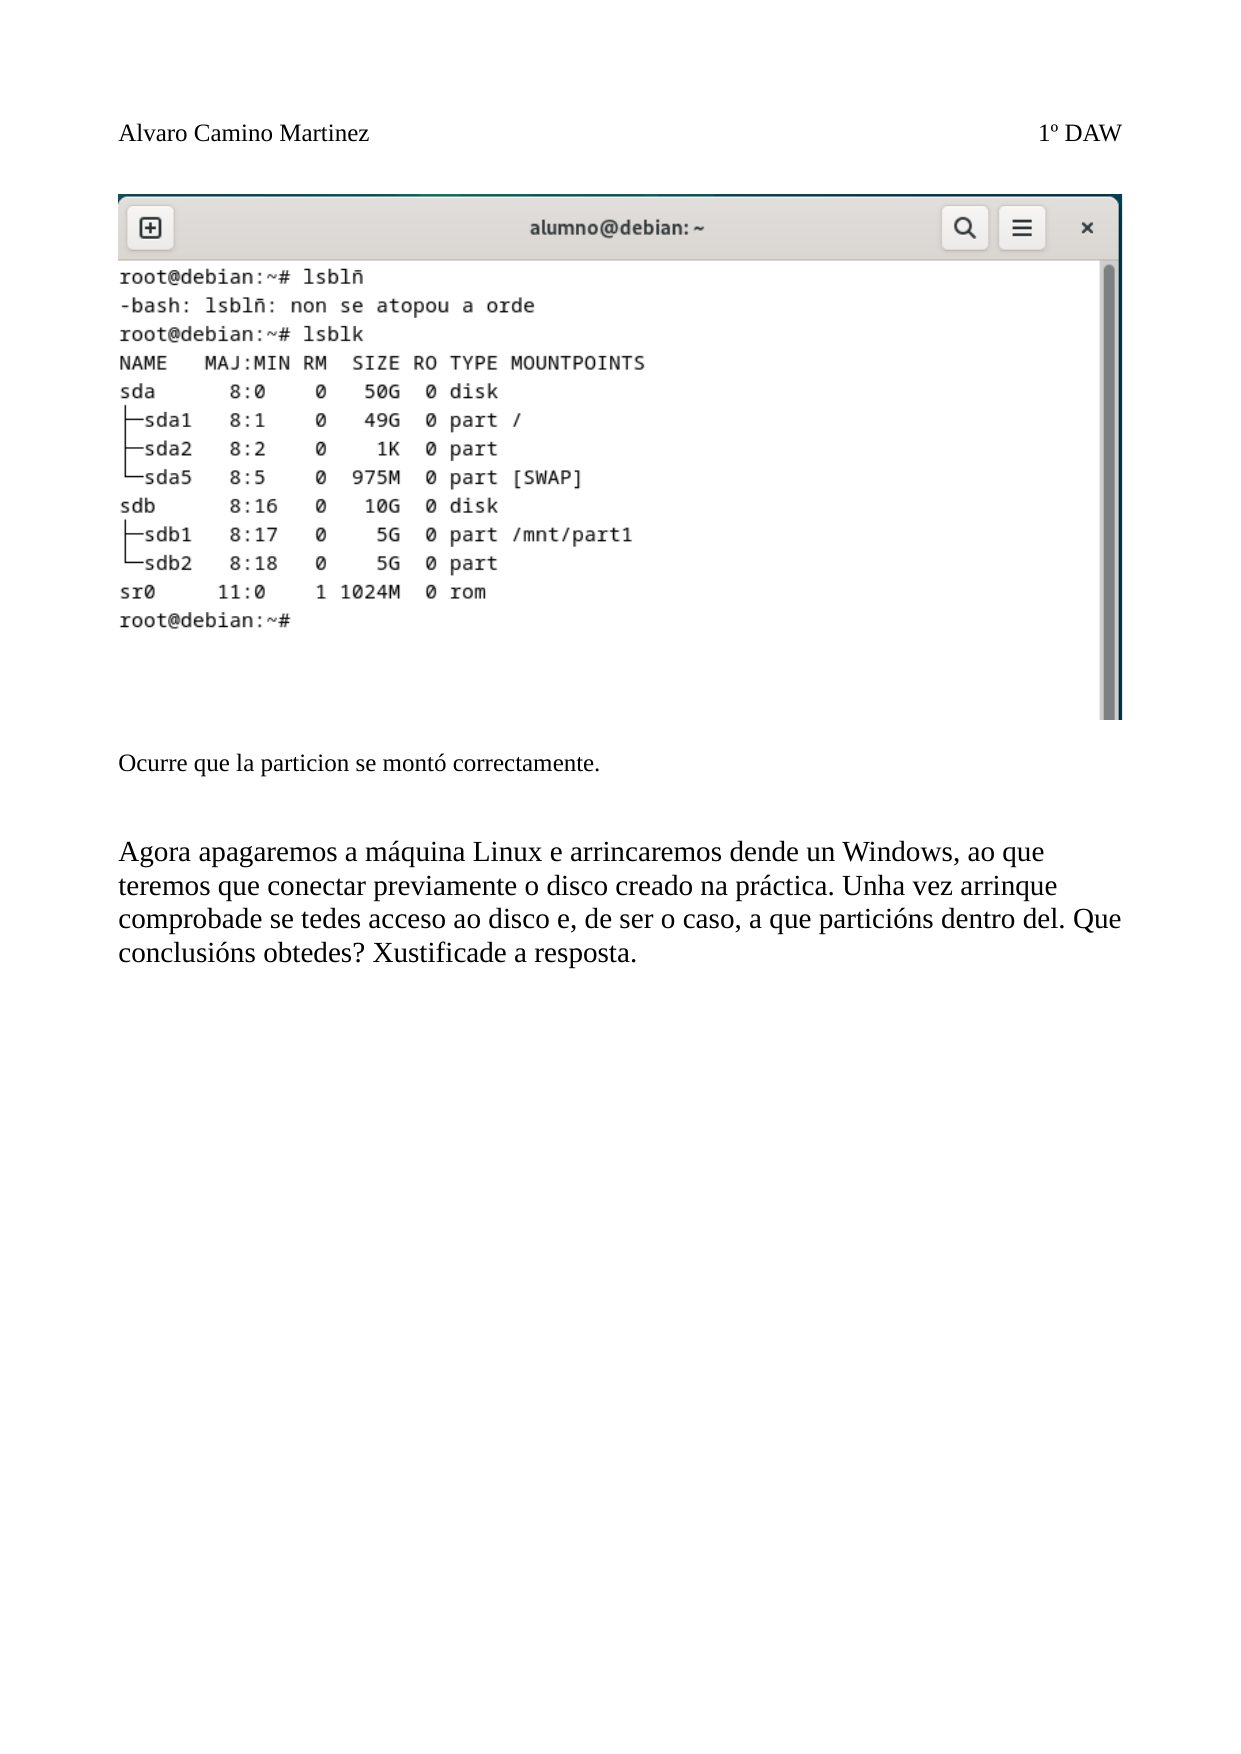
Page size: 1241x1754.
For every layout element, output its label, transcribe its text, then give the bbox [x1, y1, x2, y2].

picture [118, 194, 1118, 720]
text Agora apagaremos a máquina Linux e arrincaremos dende un Windows, ao que teremos que conectar previamente o disco creado na práctica. Unha vez arrinque comprobade se tedes acceso ao disco e, de ser o caso, a que particións dentro del. Que conclusións obtedes? Xustificade a resposta. [118, 834, 1122, 968]
text Ocurre que la particion se montó correctamente. [118, 748, 1122, 777]
